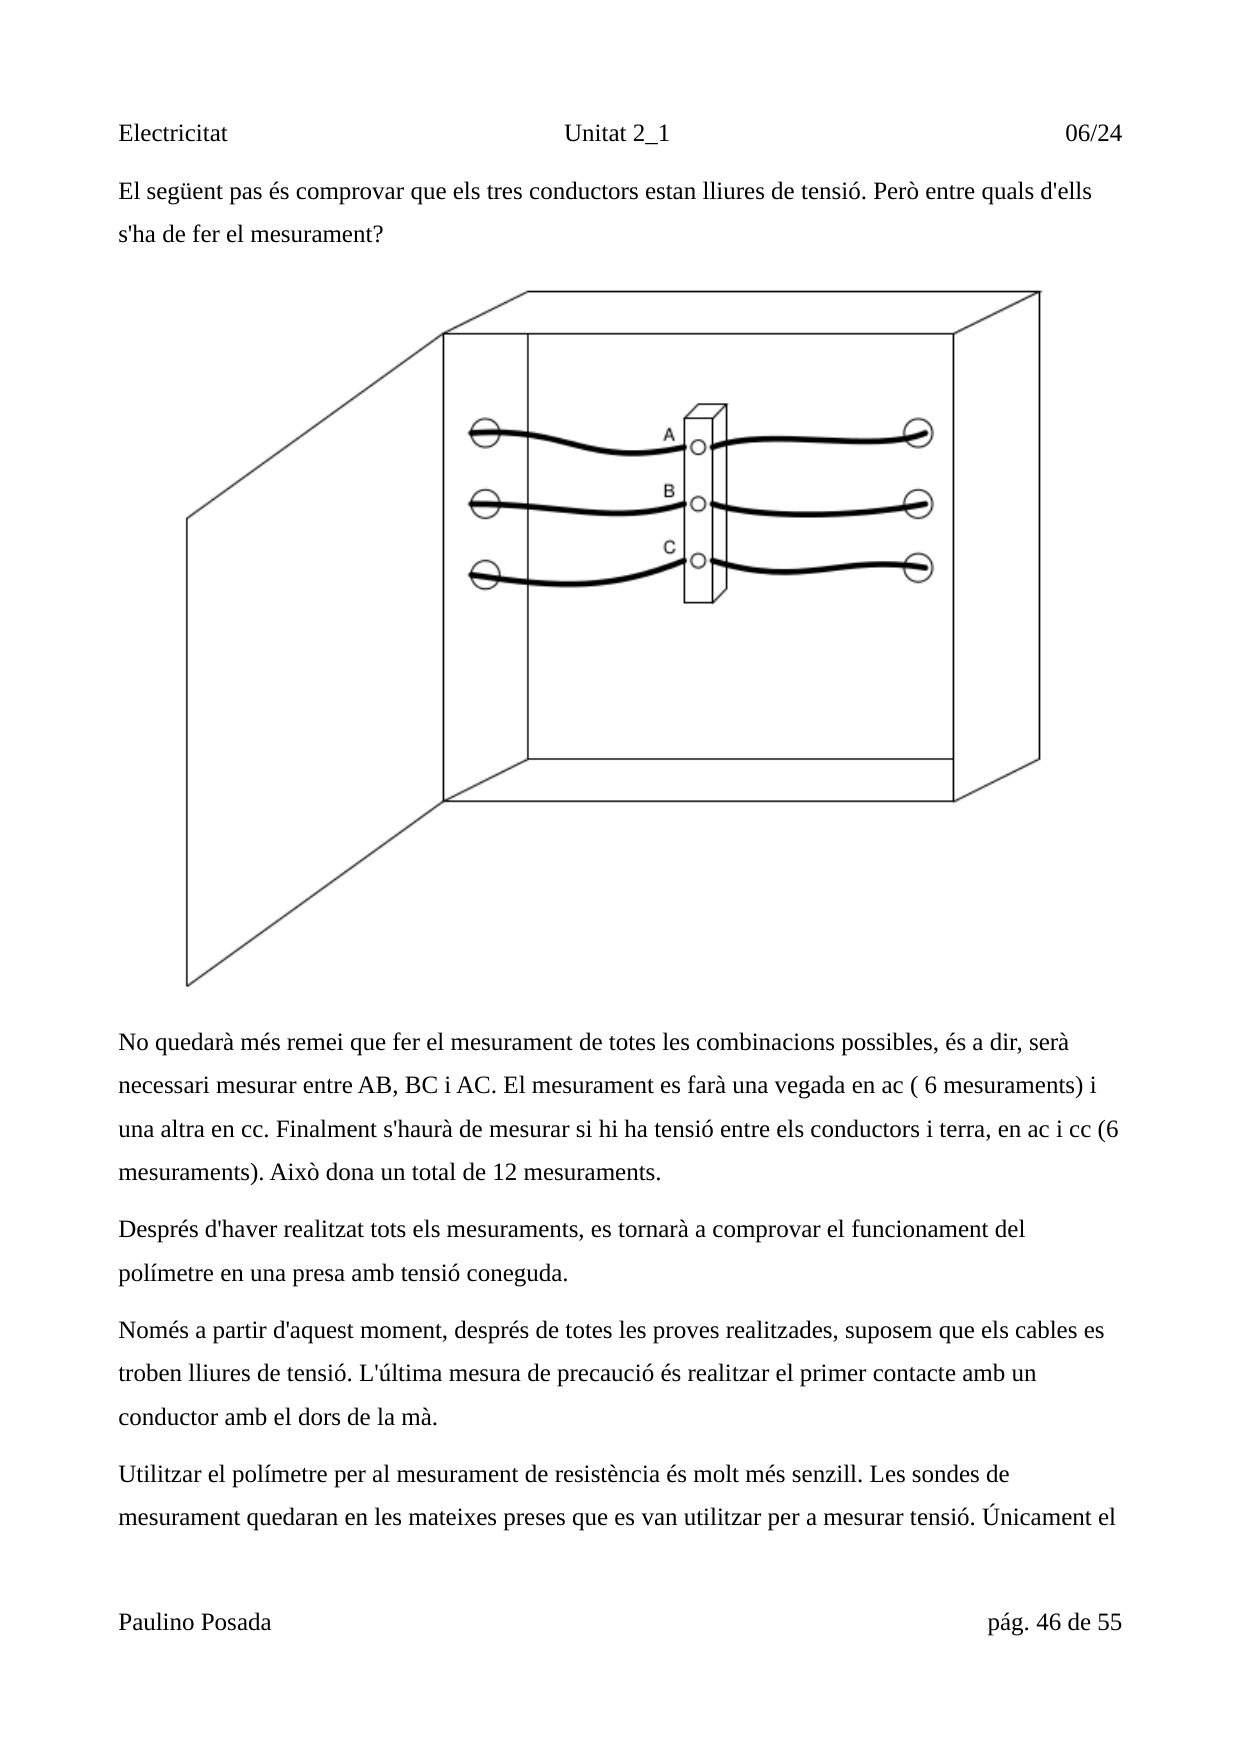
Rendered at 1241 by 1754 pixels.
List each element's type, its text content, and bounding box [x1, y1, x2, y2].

text El següent pas és comprovar que els tres conductors estan lliures de tensió. Però entre quals d'ells s'ha de fer el mesurament? [118, 176, 1122, 248]
text Després d'haver realitzat tots els mesuraments, es tornarà a comprovar el funcionament del polímetre en una presa amb tensió coneguda. [118, 1214, 1122, 1286]
text Només a partir d'aquest moment, després de totes les proves realitzades, suposem que els cables es troben lliures de tensió. L'última mesura de precaució és realitzar el primer contacte amb un conductor amb el dors de la mà. [118, 1315, 1122, 1430]
text No quedarà més remei que fer el mesurament de totes les combinacions possibles, és a dir, serà necessari mesurar entre AB, BC i AC. El mesurament es farà una vegada en ac ( 6 mesuraments) i una altra en cc. Finalment s'haurà de mesurar si hi ha tensió entre els conductors i terra, en ac i cc (6 mesuraments). Això dona un total de 12 mesuraments. [118, 1027, 1122, 1186]
picture [177, 277, 1064, 993]
text Utilitzar el polímetre per al mesurament de resistència és molt més senzill. Les sondes de mesurament quedaran en les mateixes preses que es van utilitzar per a mesurar tensió. Únicament el [118, 1459, 1122, 1531]
